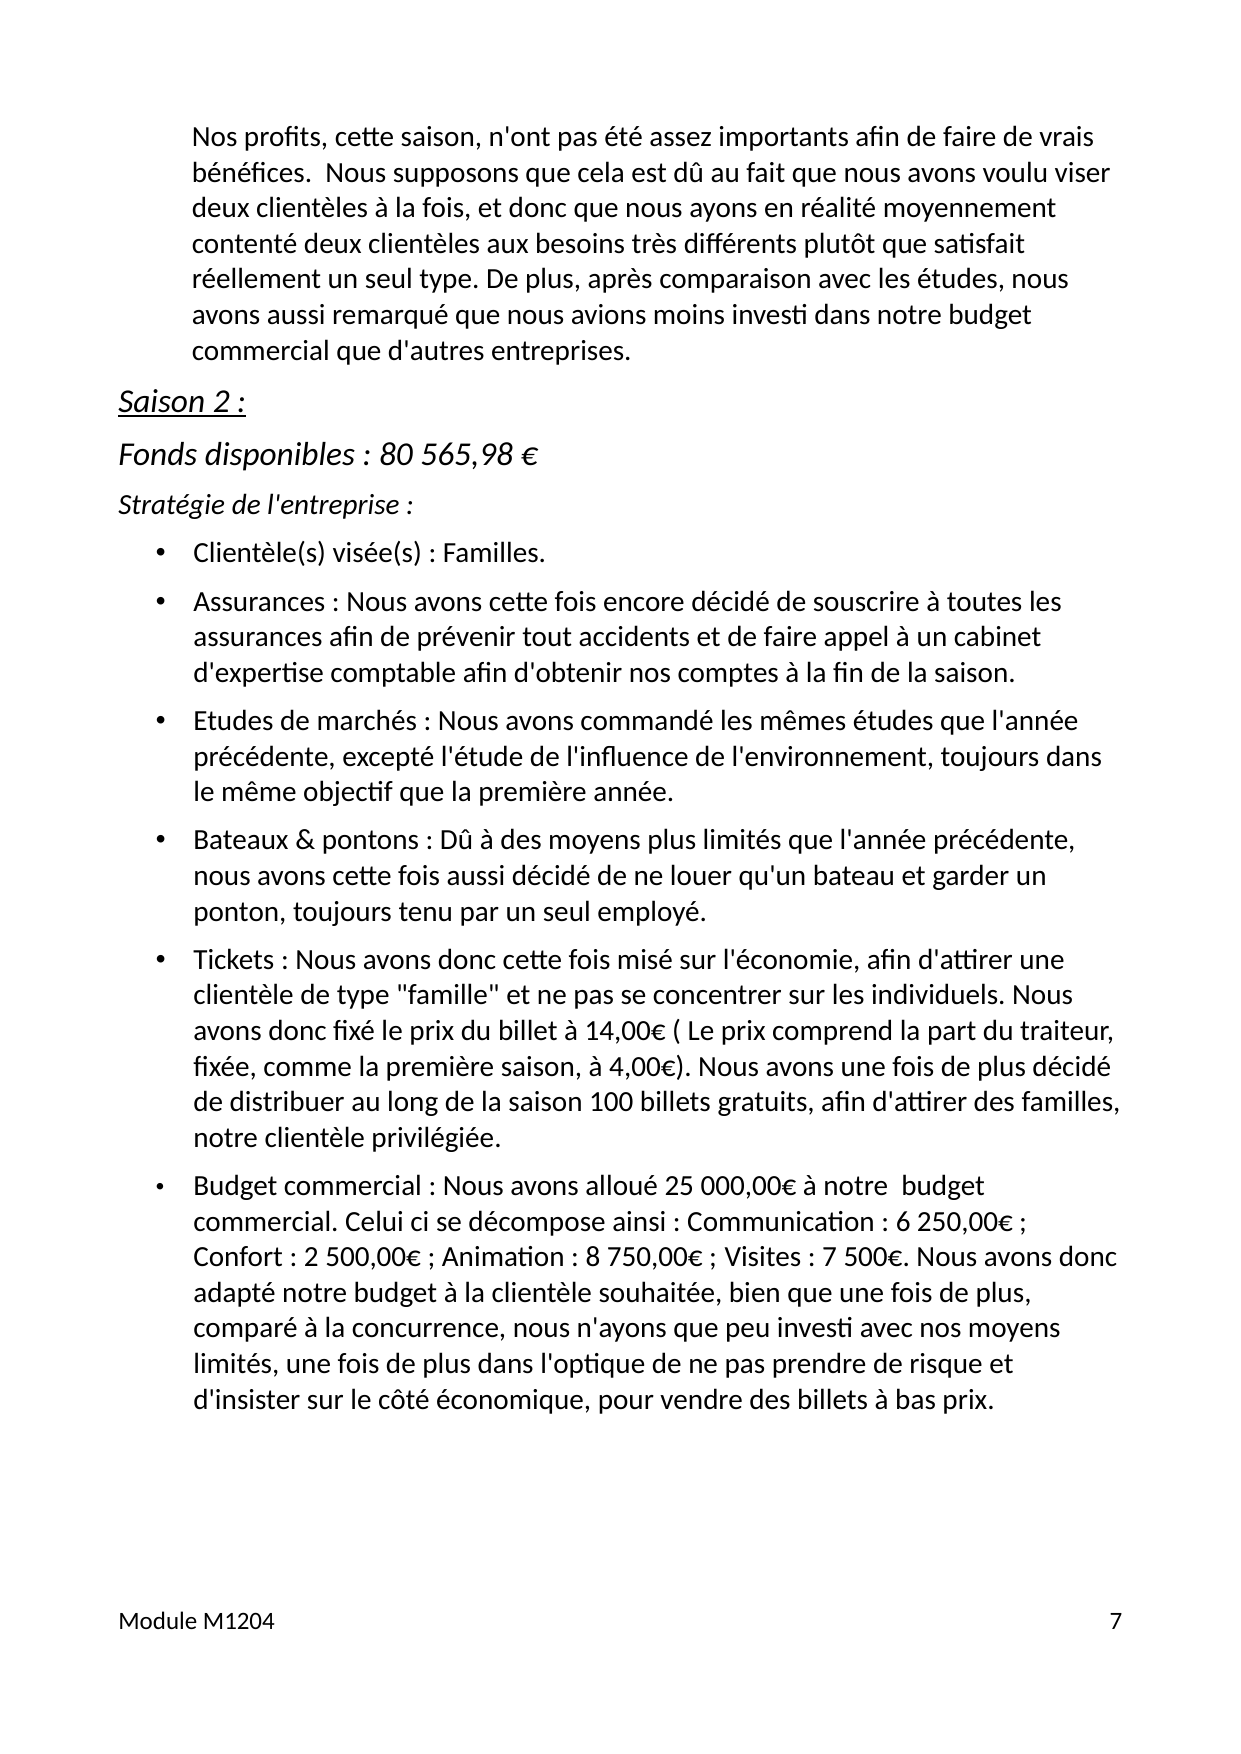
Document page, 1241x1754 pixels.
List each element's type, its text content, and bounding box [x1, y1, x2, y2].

list Bateaux & pontons : Dû à des moyens plus limités que l'année précédente, nous avons cette fois aussi décidé de ne louer qu'un bateau et garder un ponton, toujours tenu par un seul employé. [156, 821, 1122, 928]
text Nos profits, cette saison, n'ont pas été assez importants afin de faire de vrais bénéfices. Nous supposons que cela est dû au fait que nous avons voulu viser deux clientèles à la fois, et donc que nous ayons en réalité moyennement contenté deux clientèles aux besoins très différents plutôt que satisfait réellement un seul type. De plus, après comparaison avec les études, nous avons aussi remarqué que nous avions moins investi dans notre budget commercial que d'autres entreprises. [118, 118, 1122, 367]
list Assurances : Nous avons cette fois encore décidé de souscrire à toutes les assurances afin de prévenir tout accidents et de faire appel à un cabinet d'expertise comptable afin d'obtenir nos comptes à la fin de la saison. [156, 583, 1122, 689]
text Fonds disponibles : 80 565,98 € [118, 433, 1122, 474]
list Clientèle(s) visée(s) : Familles. [156, 534, 1122, 570]
text Stratégie de l'entreprise : [118, 486, 1122, 522]
text Saison 2 : [118, 380, 1122, 421]
list Tickets : Nous avons donc cette fois misé sur l'économie, afin d'attirer une clientèle de type "famille" et ne pas se concentrer sur les individuels. Nous avons donc fixé le prix du billet à 14,00€ ( Le prix comprend la part du traiteur, fixée, comme la première saison, à 4,00€). Nous avons une fois de plus décidé de distribuer au long de la saison 100 billets gratuits, afin d'attirer des familles, notre clientèle privilégiée. [156, 941, 1122, 1154]
list Budget commercial : Nous avons alloué 25 000,00€ à notre budget commercial. Celui ci se décompose ainsi : Communication : 6 250,00€ ; Confort : 2 500,00€ ; Animation : 8 750,00€ ; Visites : 7 500€. Nous avons donc adapté notre budget à la clientèle souhaitée, bien que une fois de plus, comparé à la concurrence, nous n'ayons que peu investi avec nos moyens limités, une fois de plus dans l'optique de ne pas prendre de risque et d'insister sur le côté économique, pour vendre des billets à bas prix. [156, 1167, 1122, 1416]
list Etudes de marchés : Nous avons commandé les mêmes études que l'année précédente, excepté l'étude de l'influence de l'environnement, toujours dans le même objectif que la première année. [156, 702, 1122, 809]
